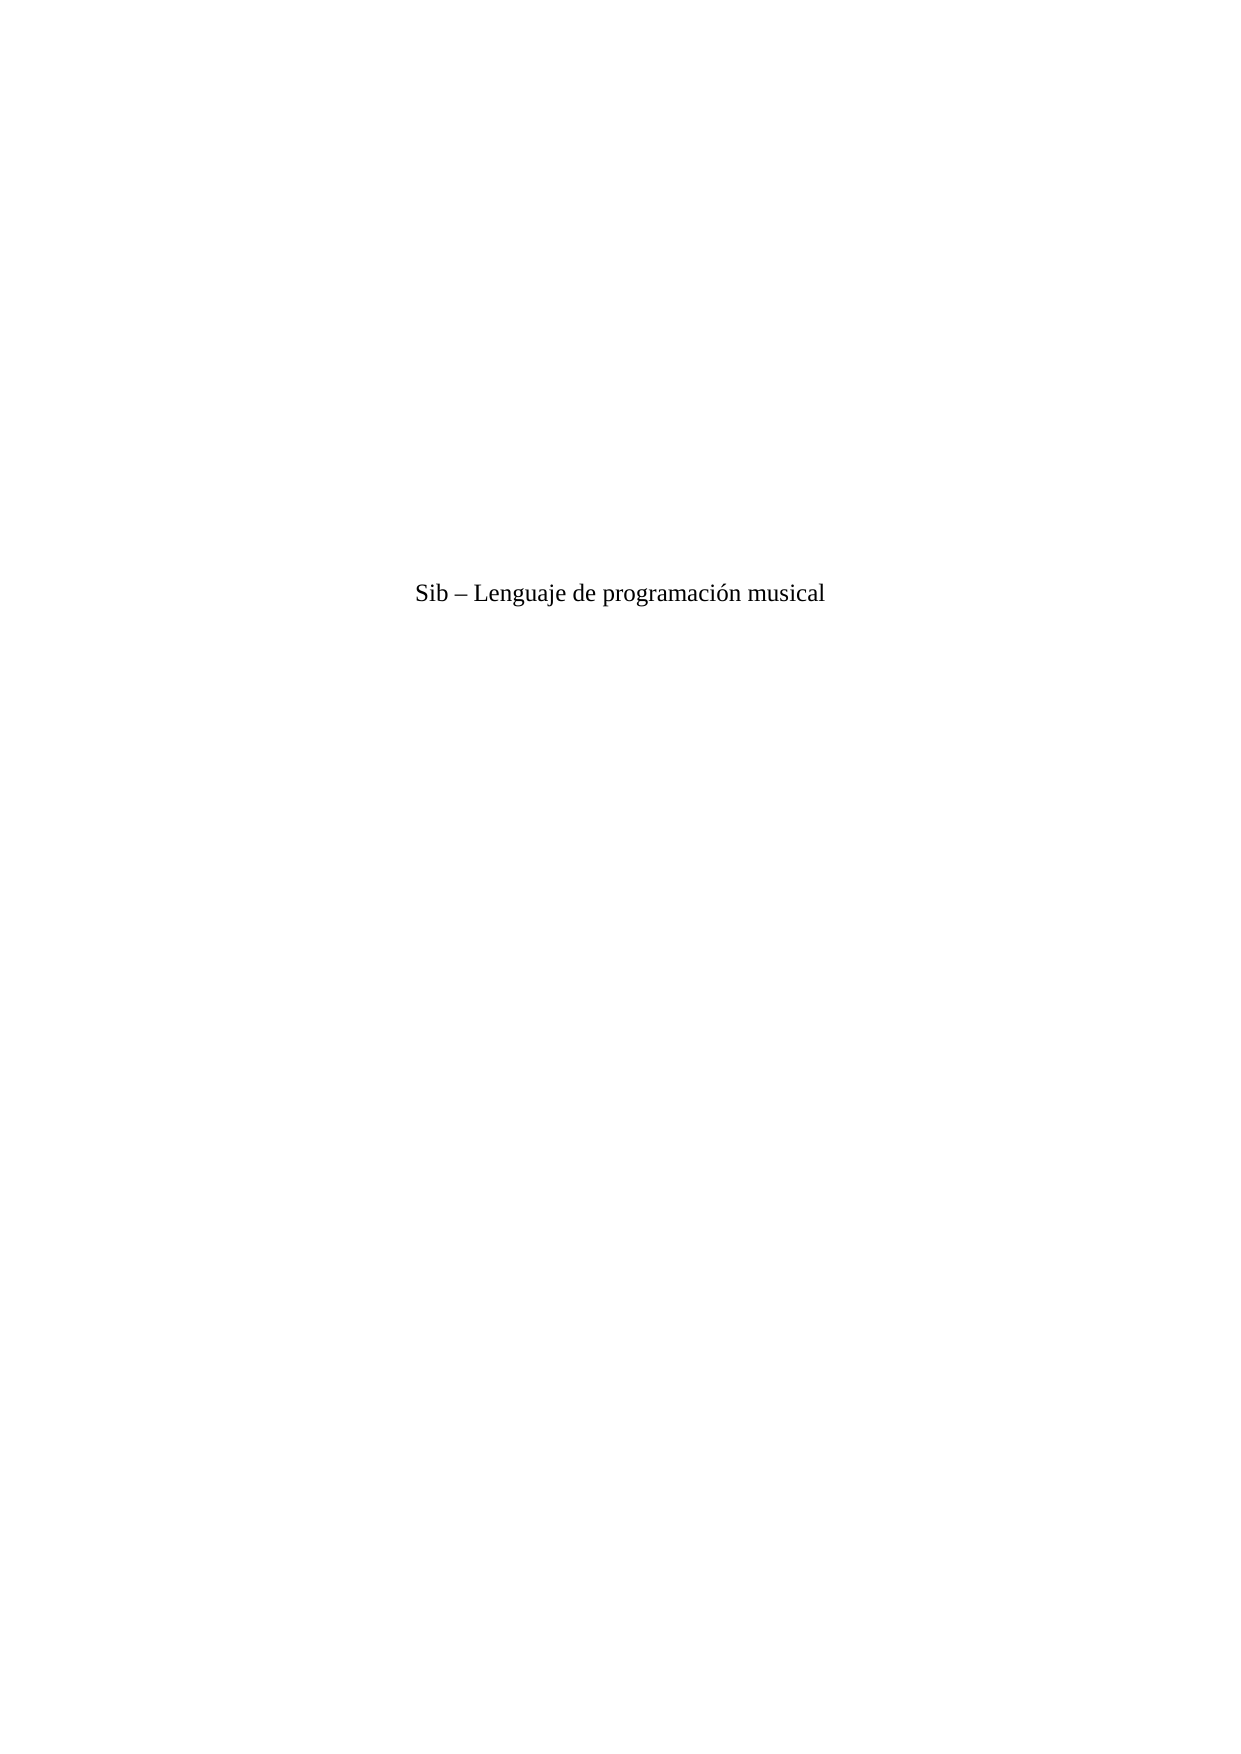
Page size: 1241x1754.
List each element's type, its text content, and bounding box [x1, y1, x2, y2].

text Sib – Lenguaje de programación musical [118, 578, 1122, 607]
